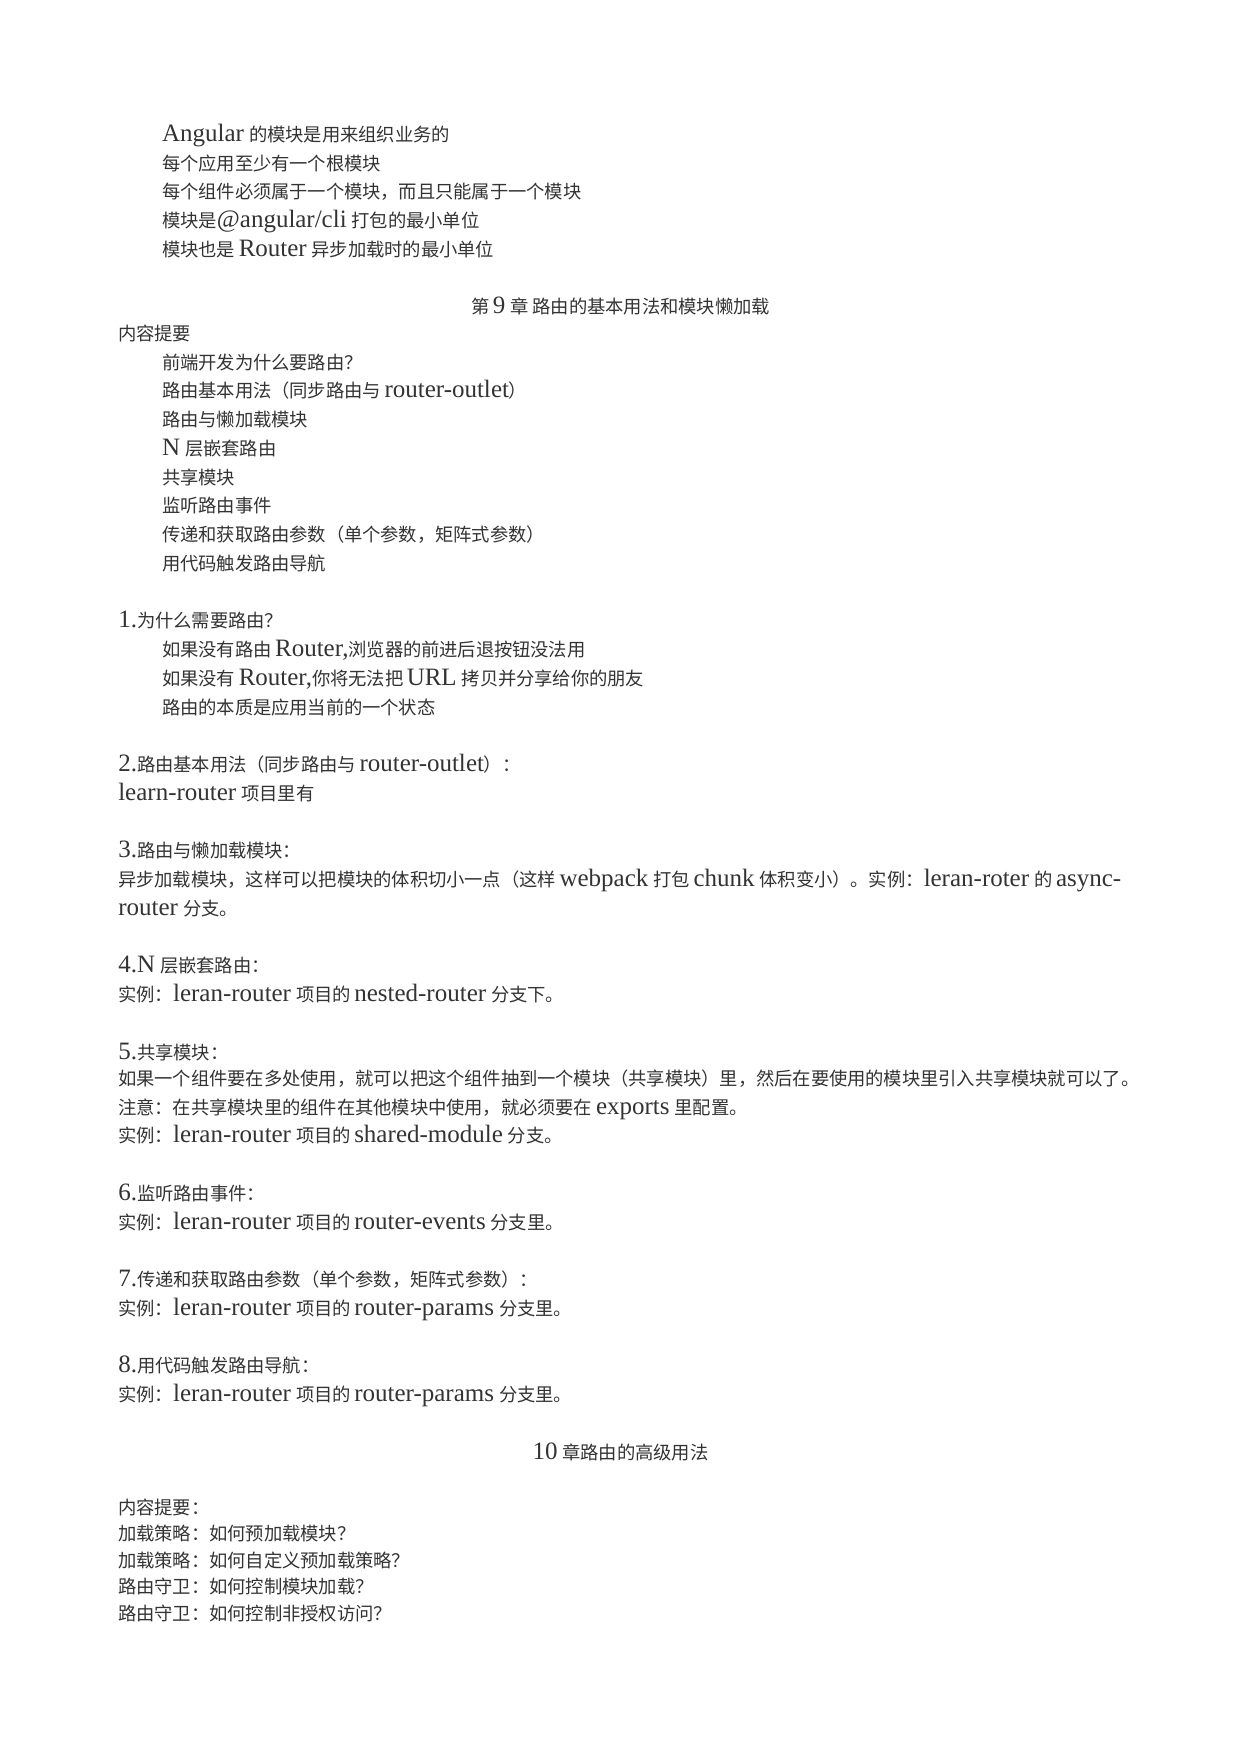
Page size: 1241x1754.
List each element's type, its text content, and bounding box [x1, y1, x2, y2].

text 第9章 路由的基本用法和模块懒加载 [118, 291, 1122, 319]
text 路由基本用法（同步路由与router-outlet） [118, 374, 1122, 403]
text 4.N层嵌套路由： [118, 949, 1122, 978]
text 1.为什么需要路由？ [118, 604, 1122, 633]
text 如果一个组件要在多处使用，就可以把这个组件抽到一个模块（共享模块）里，然后在要使用的模块里引入共享模块就可以了。 [118, 1064, 1122, 1091]
text 模块是@angular/cli打包的最小单位 [118, 204, 1122, 233]
text 内容提要： [118, 1493, 1122, 1520]
text 加载策略：如何预加载模块？ [118, 1520, 1122, 1546]
text 传递和获取路由参数（单个参数，矩阵式参数） [118, 518, 1122, 547]
text 如果没有Router,你将无法把URL拷贝并分享给你的朋友 [118, 662, 1122, 691]
text 实例：leran-router项目的router-params分支里。 [118, 1378, 1122, 1407]
text 共享模块 [118, 461, 1122, 489]
text 监听路由事件 [118, 489, 1122, 518]
text 路由守卫：如何控制模块加载？ [118, 1572, 1122, 1599]
text 实例：leran-router项目的shared-module分支。 [118, 1119, 1122, 1148]
text 路由的本质是应用当前的一个状态 [118, 691, 1122, 719]
text 加载策略：如何自定义预加载策略？ [118, 1546, 1122, 1572]
text 如果没有路由Router,浏览器的前进后退按钮没法用 [118, 633, 1122, 662]
text 10章路由的高级用法 [118, 1436, 1122, 1464]
text 3.路由与懒加载模块： [118, 834, 1122, 863]
text 用代码触发路由导航 [118, 547, 1122, 576]
text Angular的模块是用来组织业务的 [118, 118, 1122, 147]
text 实例：leran-router项目的nested-router分支下。 [118, 978, 1122, 1007]
text N层嵌套路由 [118, 432, 1122, 461]
text 异步加载模块，这样可以把模块的体积切小一点（这样webpack打包chunk体积变小）。实例：leran-roter的async-router分支。 [118, 863, 1122, 921]
text 8.用代码触发路由导航： [118, 1349, 1122, 1378]
text 每个应用至少有一个根模块 [118, 147, 1122, 176]
text 实例：leran-router项目的router-events分支里。 [118, 1206, 1122, 1234]
text 5.共享模块： [118, 1036, 1122, 1064]
text 注意：在共享模块里的组件在其他模块中使用，就必须要在exports里配置。 [118, 1091, 1122, 1119]
text 6.监听路由事件： [118, 1177, 1122, 1206]
text 前端开发为什么要路由？ [118, 346, 1122, 374]
text 2.路由基本用法（同步路由与router-outlet）： [118, 748, 1122, 777]
text 实例：leran-router项目的router-params分支里。 [118, 1292, 1122, 1321]
text 模块也是Router异步加载时的最小单位 [118, 233, 1122, 262]
text 路由守卫：如何控制非授权访问？ [118, 1599, 1122, 1625]
text 7.传递和获取路由参数（单个参数，矩阵式参数）： [118, 1263, 1122, 1292]
text 路由与懒加载模块 [118, 403, 1122, 432]
text learn-router项目里有 [118, 777, 1122, 806]
text 内容提要 [118, 319, 1122, 346]
text 每个组件必须属于一个模块，而且只能属于一个模块 [118, 176, 1122, 204]
